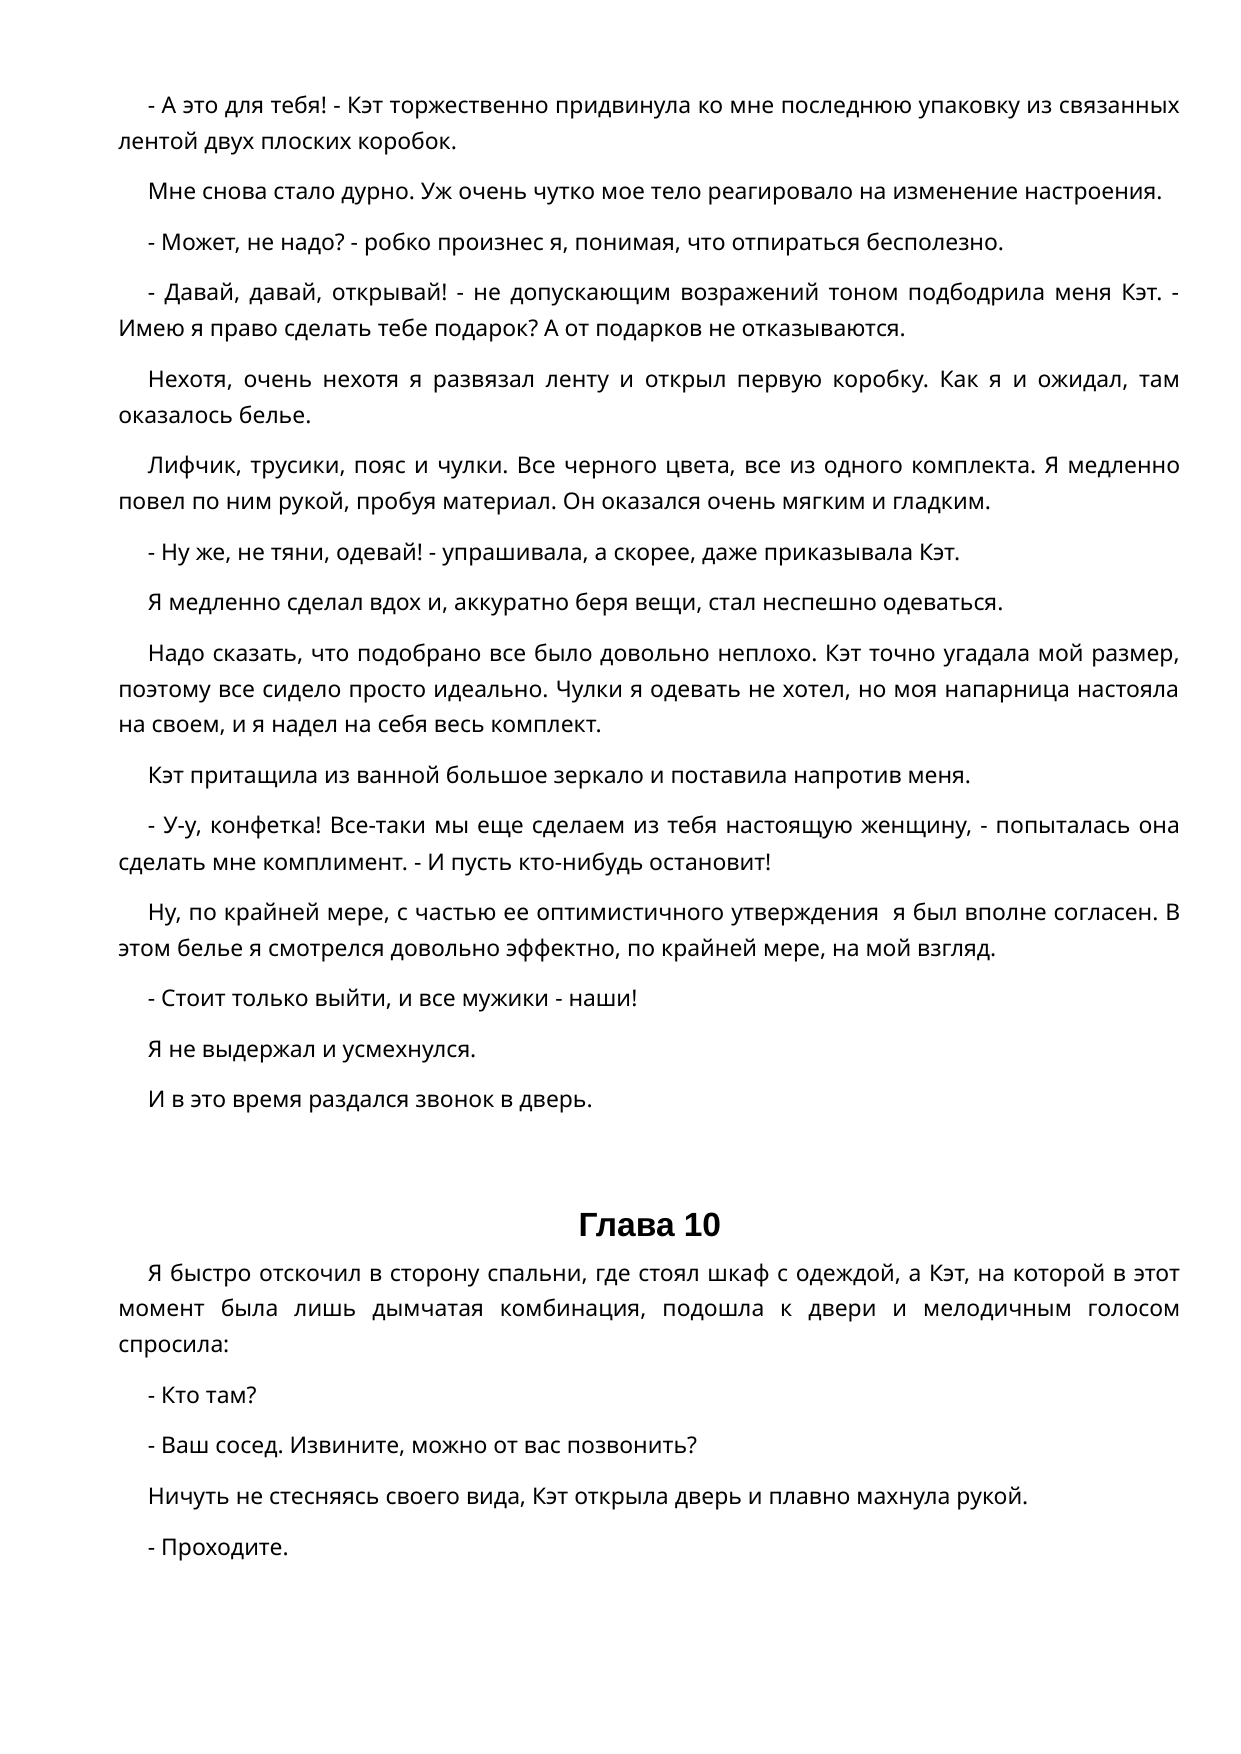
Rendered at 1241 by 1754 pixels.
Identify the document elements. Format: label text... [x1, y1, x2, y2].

text - Ваш сосед. Извините, можно от вас позвонить? [118, 1429, 1181, 1461]
text - А это для тебя! - Кэт торжественно придвинула ко мне последнюю упаковку из связанных лентой двух плоских коробок. [118, 89, 1181, 156]
text Ну, по крайней мере, с частью ее оптимистичного утверждения я был вполне согласен. В этом белье я смотрелся довольно эффектно, по крайней мере, на мой взгляд. [118, 896, 1181, 963]
text - Стоит только выйти, и все мужики - наши! [118, 982, 1181, 1014]
text Лифчик, трусики, пояс и чулки. Все черного цвета, все из одного комплекта. Я медленно повел по ним рукой, пробуя материал. Он оказался очень мягким и гладким. [118, 449, 1181, 516]
text Я не выдержал и усмехнулся. [118, 1033, 1181, 1064]
text - Давай, давай, открывай! - не допускающим возражений тоном подбодрила меня Кэт. - Имею я право сделать тебе подарок? А от подарков не отказываются. [118, 276, 1181, 343]
text И в это время раздался звонок в дверь. [118, 1083, 1181, 1115]
text - Ну же, не тяни, одевай! - упрашивала, а скорее, даже приказывала Кэт. [118, 536, 1181, 567]
text Ничуть не стесняясь своего вида, Кэт открыла дверь и плавно махнула рукой. [118, 1480, 1181, 1511]
text Кэт притащила из ванной большое зеркало и поставила напротив меня. [118, 759, 1181, 790]
subtitle Глава 10 [118, 1205, 1181, 1244]
text - Кто там? [118, 1379, 1181, 1410]
text Надо сказать, что подобрано все было довольно неплохо. Кэт точно угадала мой размер, поэтому все сидело просто идеально. Чулки я одевать не хотел, но моя напарница настояла на своем, и я надел на себя весь комплект. [118, 637, 1181, 740]
text Нехотя, очень нехотя я развязал ленту и открыл первую коробку. Как я и ожидал, там оказалось белье. [118, 363, 1181, 430]
text Мне снова стало дурно. Уж очень чутко мое тело реагировало на изменение настроения. [118, 175, 1181, 206]
text - Может, не надо? - робко произнес я, понимая, что отпираться бесполезно. [118, 226, 1181, 257]
text - Проходите. [118, 1530, 1181, 1562]
text Я быстро отскочил в сторону спальни, где стоял шкаф с одеждой, а Кэт, на которой в этот момент была лишь дымчатая комбинация, подошла к двери и мелодичным голосом спросила: [118, 1256, 1181, 1359]
text Я медленно сделал вдох и, аккуратно беря вещи, стал неспешно одеваться. [118, 586, 1181, 617]
text - У-у, конфетка! Все-таки мы еще сделаем из тебя настоящую женщину, - попыталась она сделать мне комплимент. - И пусть кто-нибудь остановит! [118, 809, 1181, 877]
